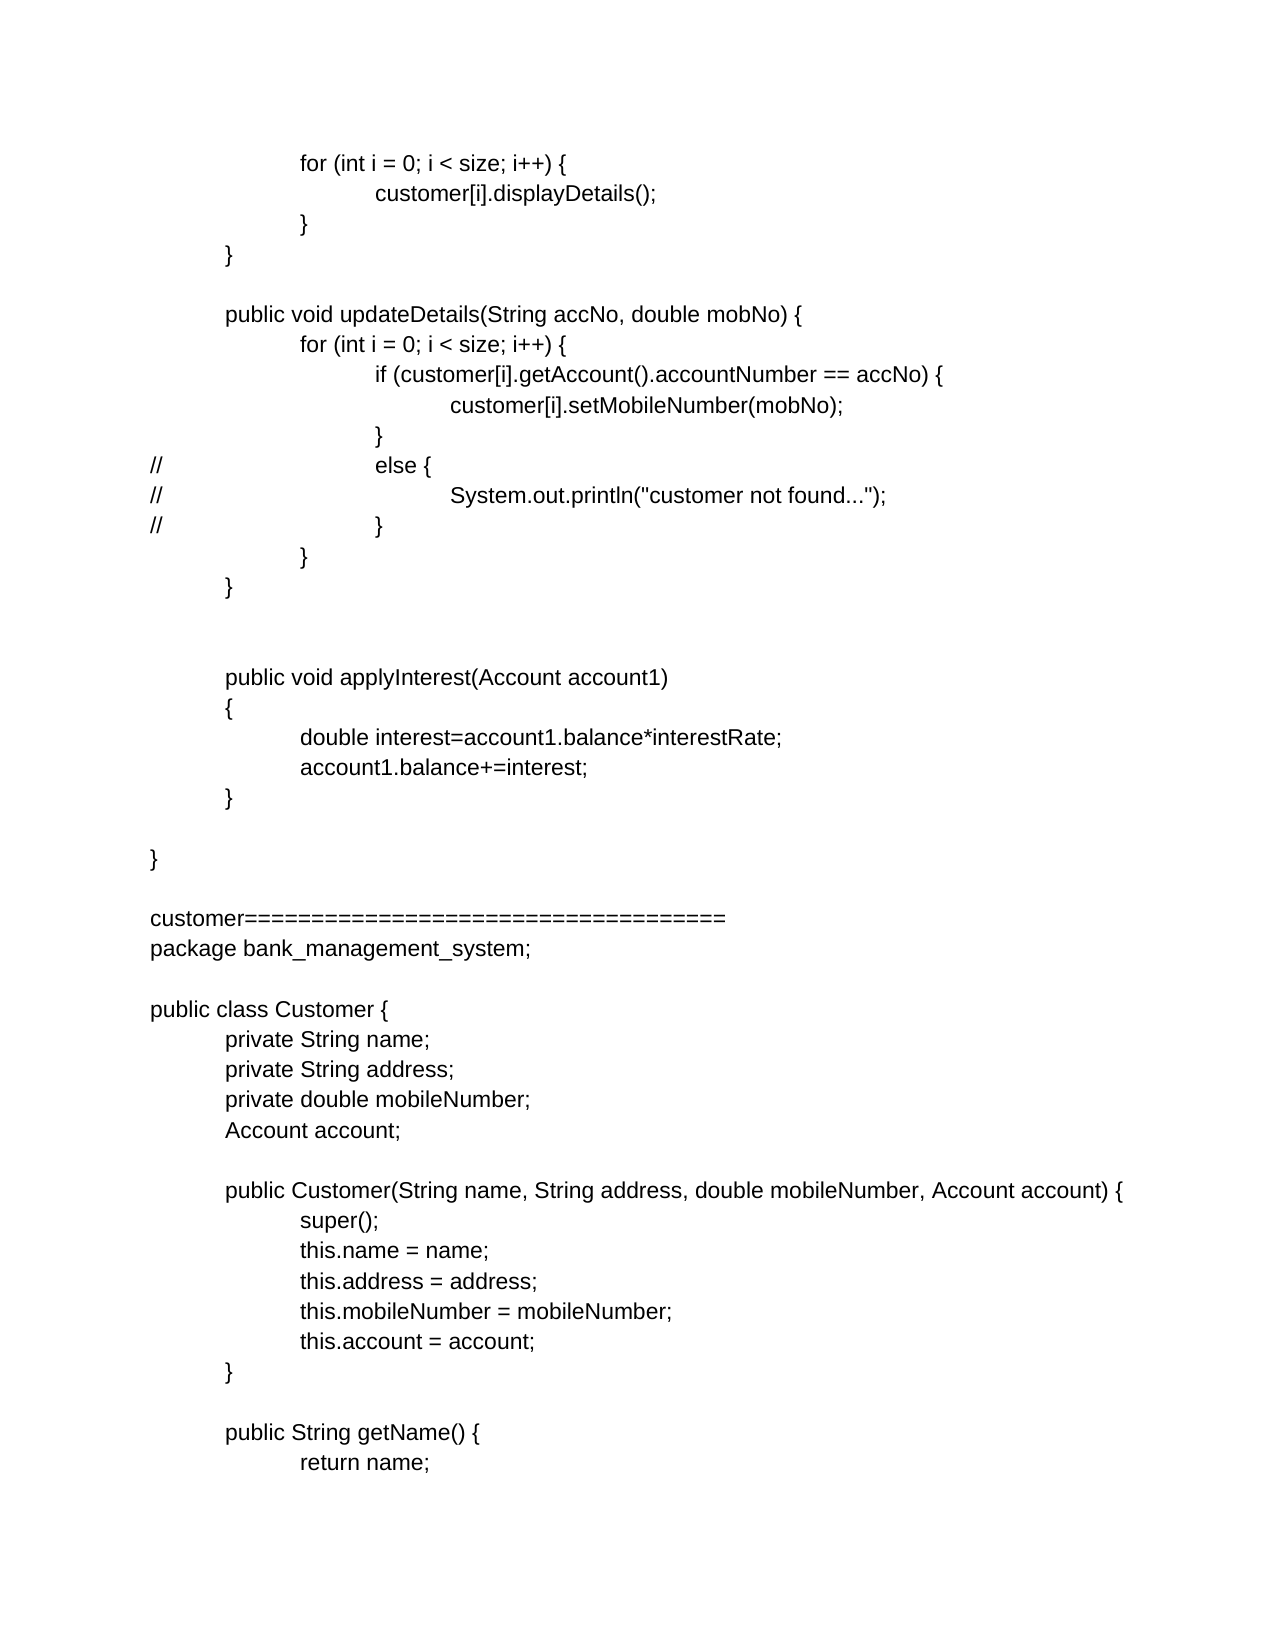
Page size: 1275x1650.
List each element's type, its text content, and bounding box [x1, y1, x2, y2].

text super(); [150, 1207, 1125, 1234]
text customer[i].displayDetails(); [150, 180, 1125, 207]
text } [150, 845, 1125, 871]
text private String address; [150, 1056, 1125, 1083]
text } [150, 1358, 1125, 1385]
text return name; [150, 1449, 1125, 1475]
text customer==================================== [150, 905, 1125, 932]
text this.address = address; [150, 1268, 1125, 1294]
text } [150, 210, 1125, 237]
text this.mobileNumber = mobileNumber; [150, 1298, 1125, 1324]
text } [150, 543, 1125, 569]
text for (int i = 0; i < size; i++) { [150, 331, 1125, 358]
text } [150, 241, 1125, 267]
text public void applyInterest(Account account1) [150, 663, 1125, 690]
text account1.balance+=interest; [150, 754, 1125, 781]
text } [150, 573, 1125, 599]
text public String getName() { [150, 1419, 1125, 1445]
text // else { [150, 452, 1125, 478]
text customer[i].setMobileNumber(mobNo); [150, 392, 1125, 418]
text for (int i = 0; i < size; i++) { [150, 150, 1125, 176]
text if (customer[i].getAccount().accountNumber == accNo) { [150, 361, 1125, 388]
text // } [150, 512, 1125, 539]
text Account account; [150, 1117, 1125, 1143]
text public class Customer { [150, 996, 1125, 1022]
text // System.out.println("customer not found..."); [150, 482, 1125, 509]
text public Customer(String name, String address, double mobileNumber, Account account) { [150, 1177, 1125, 1203]
text } [150, 784, 1125, 811]
text private double mobileNumber; [150, 1086, 1125, 1113]
text { [150, 694, 1125, 720]
text } [150, 422, 1125, 448]
text double interest=account1.balance*interestRate; [150, 724, 1125, 750]
text package bank_management_system; [150, 935, 1125, 962]
text this.account = account; [150, 1328, 1125, 1354]
text public void updateDetails(String accNo, double mobNo) { [150, 301, 1125, 327]
text private String name; [150, 1026, 1125, 1052]
text this.name = name; [150, 1237, 1125, 1264]
